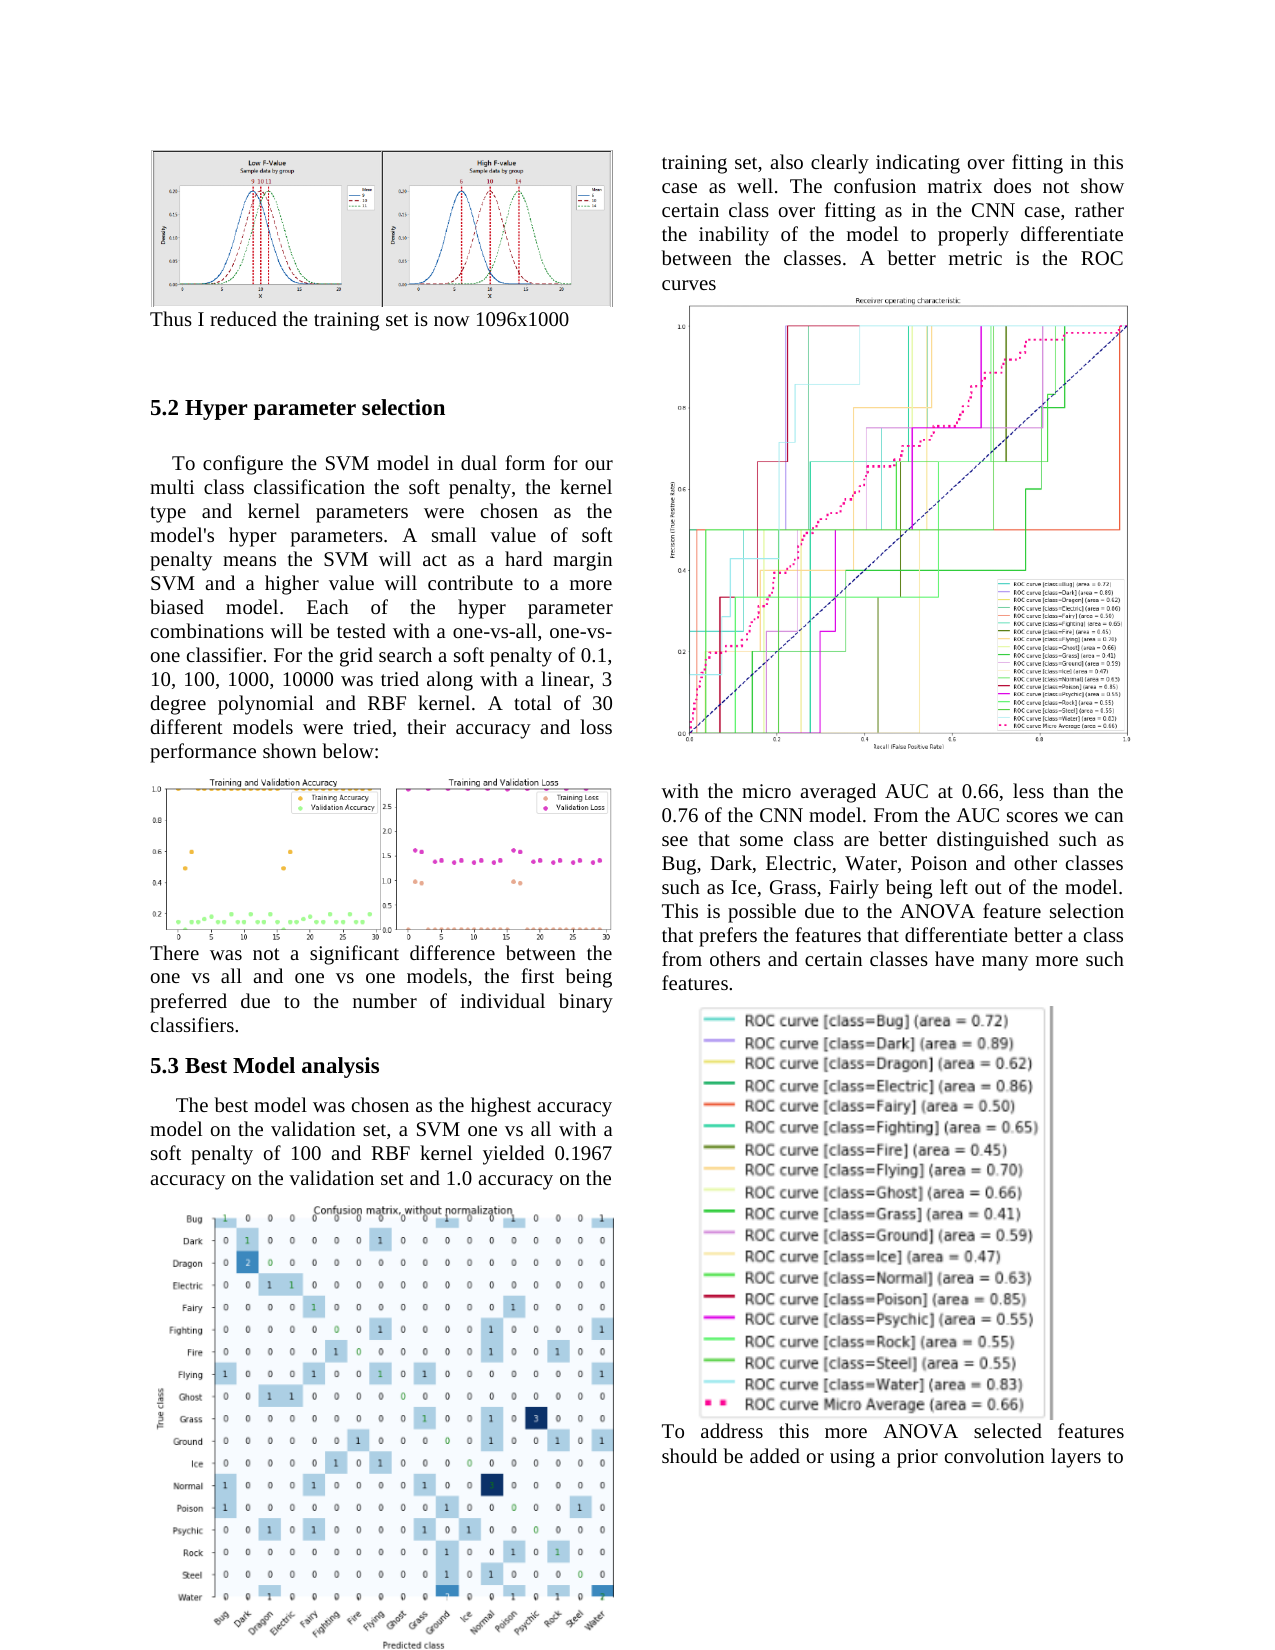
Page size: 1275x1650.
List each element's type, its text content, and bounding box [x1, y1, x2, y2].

list 5.2 Hyper parameter selection [150, 394, 613, 421]
text There was not a significant difference between the one vs all and one vs one models, the first being preferred due to the number of individual binary classifiers. [150, 941, 613, 1037]
text with the micro averaged AUC at 0.66, less than the 0.76 of the CNN model. From the AUC scores we can see that some class are better distinguished such as Bug, Dark, Electric, Water, Poison and other classes such as Ice, Grass, Fairly being left out of the model. This is possible due to the ANOVA feature selection that prefers the features that differentiate better a class from others and certain classes have many more such features. [661, 779, 1125, 995]
text training set, also clearly indicating over fitting in this case as well. The confusion matrix does not show certain class over fitting as in the CNN case, rather the inability of the model to properly differentiate between the classes. A better metric is the ROC curves [661, 150, 1125, 294]
text 5.3 Best Model analysis [150, 1052, 613, 1078]
list To configure the SVM model in dual form for our multi class classification the soft penalty, the kernel type and kernel parameters were chosen as the model's hyper parameters. A small value of soft penalty means the SVM will act as a hard margin SVM and a higher value will contribute to a more biased model. Each of the hyper parameter combinations will be tested with a one-vs-all, one-vs-one classifier. For the grid search a soft penalty of 0.1, 10, 100, 1000, 10000 was tried along with a linear, 3 degree polynomial and RBF kernel. A total of 30 different models were tried, their accuracy and loss performance shown below: [150, 451, 613, 763]
text To address this more ANOVA selected features should be added or using a prior convolution layers to [661, 995, 1125, 1467]
text Thus I reduced the training set is now 1096x1000 [150, 307, 613, 331]
text The best model was chosen as the highest accuracy model on the validation set, a SVM one vs all with a soft penalty of 100 and RBF kernel yielded 0.1967 accuracy on the validation set and 1.0 accuracy on the [150, 1093, 613, 1189]
